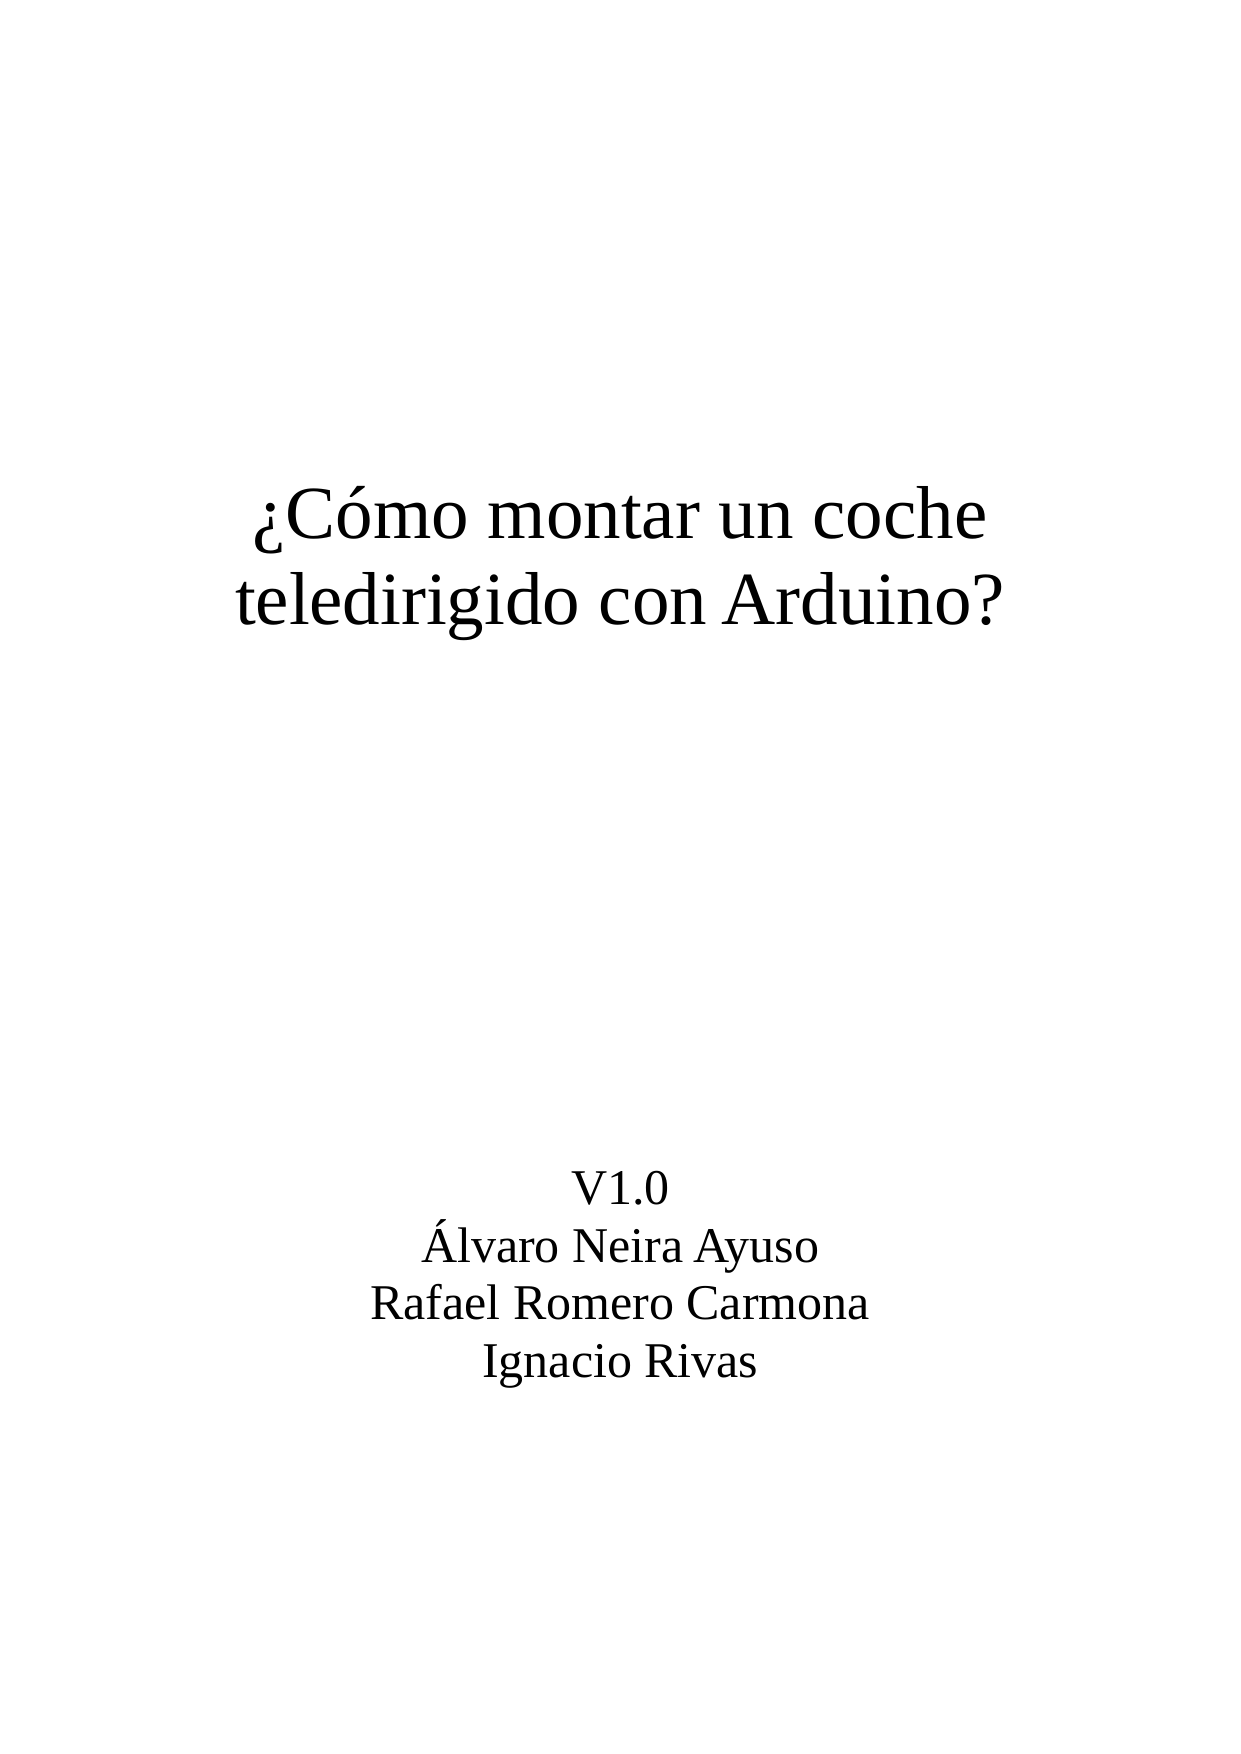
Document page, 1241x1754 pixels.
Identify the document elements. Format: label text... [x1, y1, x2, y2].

text Ignacio Rivas [118, 1330, 1122, 1388]
text teledirigido con Arduino? [118, 554, 1122, 640]
text Rafael Romero Carmona [118, 1273, 1122, 1330]
text V1.0 [118, 1158, 1122, 1215]
text Álvaro Neira Ayuso [118, 1215, 1122, 1273]
text ¿Cómo montar un coche [118, 468, 1122, 554]
